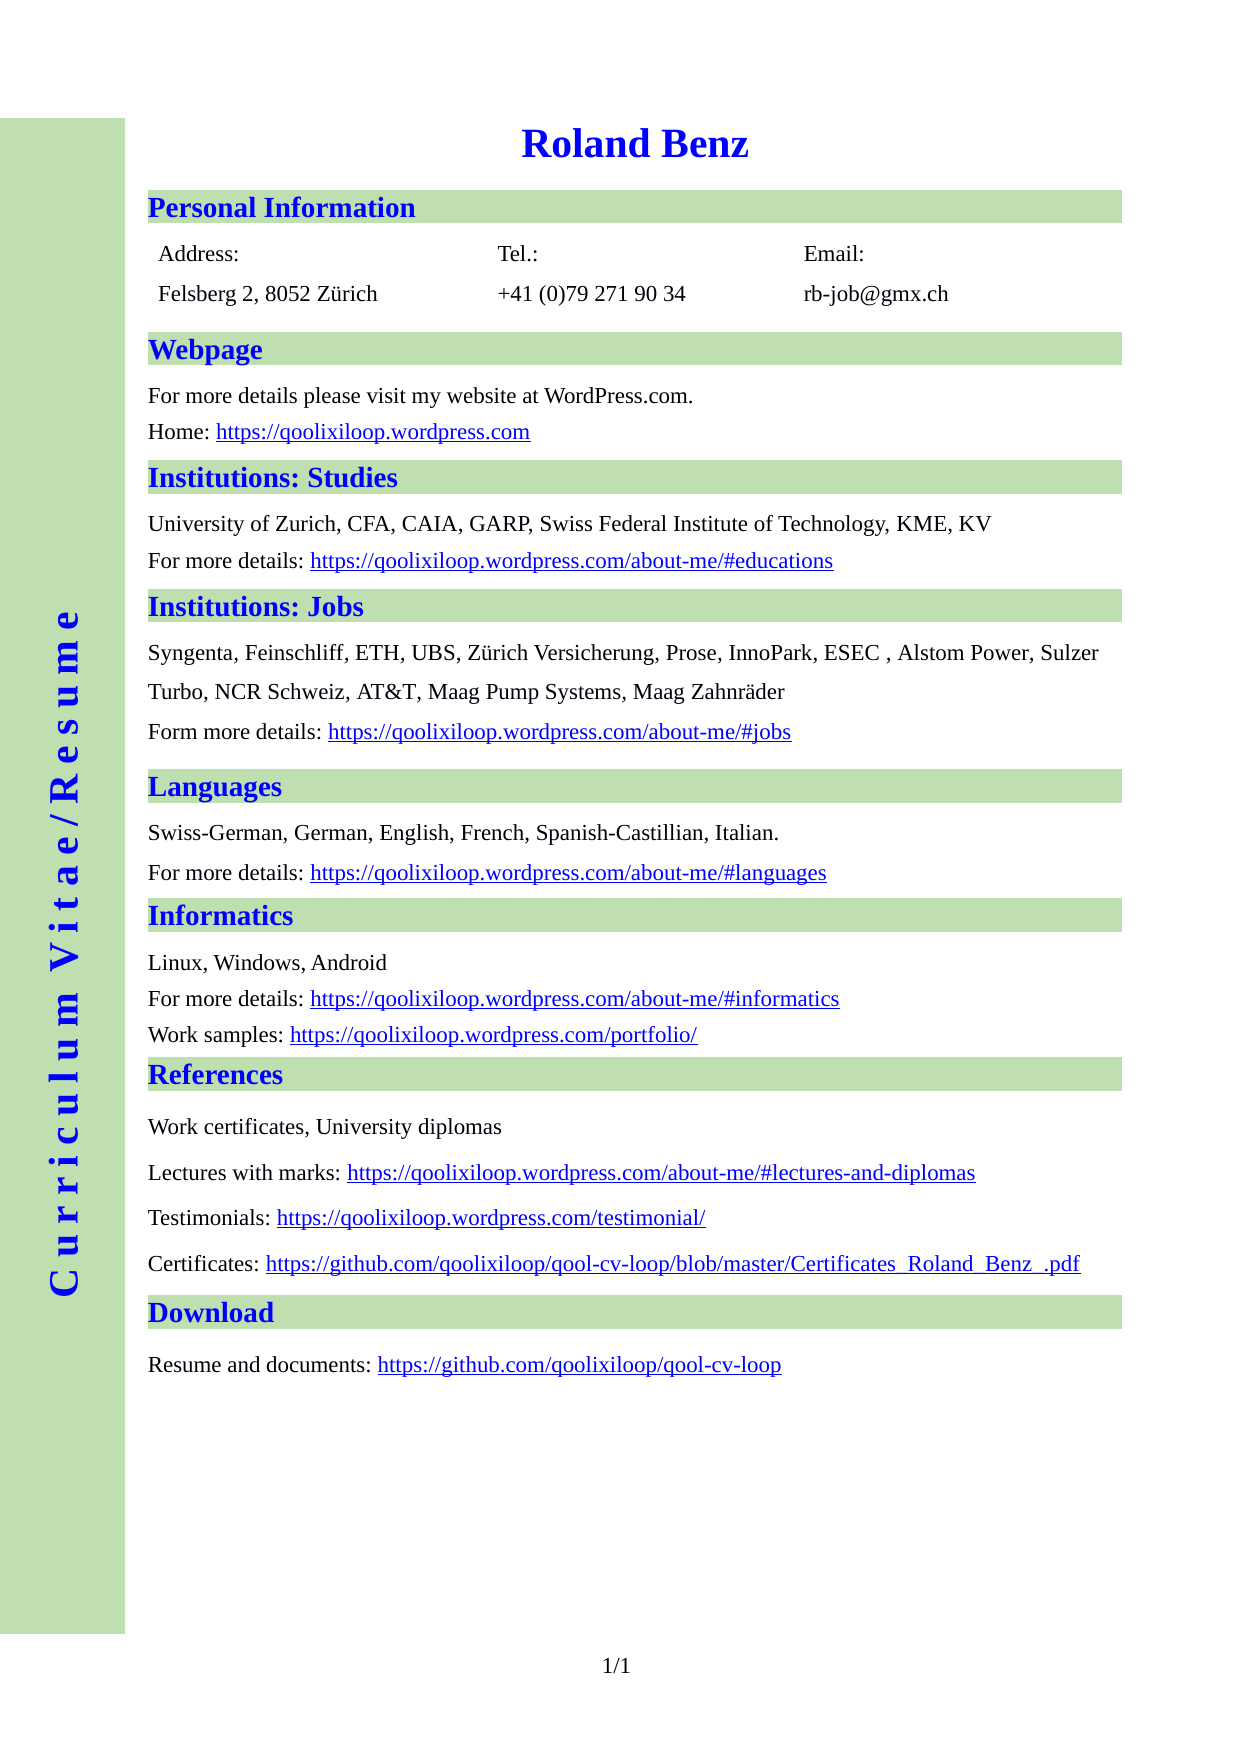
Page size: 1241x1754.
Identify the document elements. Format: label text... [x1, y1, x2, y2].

text Home: https://qoolixiloop.wordpress.com [148, 418, 1122, 444]
table_header Address: Felsberg 2, 8052 Zürich [147, 240, 487, 306]
text Form more details: https://qoolixiloop.wordpress.com/about-me/#jobs [148, 718, 1122, 744]
table_header Email: rb-job@gmx.ch [793, 240, 1122, 306]
text Institutions: Jobs [148, 589, 1122, 622]
text University of Zurich, CFA, CAIA, GARP, Swiss Federal Institute of Technology, KME, KV [148, 511, 1122, 537]
text For more details please visit my website at WordPress.com. [148, 382, 1122, 408]
text Testimonials: https://qoolixiloop.wordpress.com/testimonial/ [148, 1204, 1122, 1231]
text Linux, Windows, Android [148, 949, 1122, 975]
text Work samples: https://qoolixiloop.wordpress.com/portfolio/ [148, 1021, 1122, 1047]
text C u r r i c u l u m V i t a e / R e s u m e [9, 611, 116, 1298]
table_header Tel.: +41 (0)79 271 90 34 [487, 240, 793, 306]
text References [148, 1057, 1122, 1091]
text Download [148, 1295, 1122, 1329]
text Lectures with marks: https://qoolixiloop.wordpress.com/about-me/#lectures-and-diplomas [148, 1159, 1122, 1185]
text Institutions: Studies [148, 460, 1122, 494]
text Languages [148, 769, 1122, 803]
text Personal Information [148, 190, 1122, 223]
text Certificates: https://github.com/qoolixiloop/qool-cv-loop/blob/master/Certificates_Roland_Benz_.pdf [148, 1250, 1122, 1276]
text Work certificates, University diplomas [148, 1113, 1122, 1140]
text Webpage [148, 332, 1122, 365]
text For more details: https://qoolixiloop.wordpress.com/about-me/#educations [148, 547, 1122, 573]
text Informatics [148, 898, 1122, 932]
text For more details: https://qoolixiloop.wordpress.com/about-me/#languages [148, 859, 1122, 885]
text Roland Benz [148, 118, 1122, 166]
text Resume and documents: https://github.com/qoolixiloop/qool-cv-loop [148, 1351, 1122, 1378]
text Swiss-German, German, English, French, Spanish-Castillian, Italian. [148, 819, 1122, 846]
text Syngenta, Feinschliff, ETH, UBS, Zürich Versicherung, Prose, InnoPark, ESEC , Alstom Power, Sulzer Turbo, NCR Schweiz, AT&T, Maag Pump Systems, Maag Zahnräder [148, 639, 1122, 705]
text For more details: https://qoolixiloop.wordpress.com/about-me/#informatics [148, 985, 1122, 1011]
